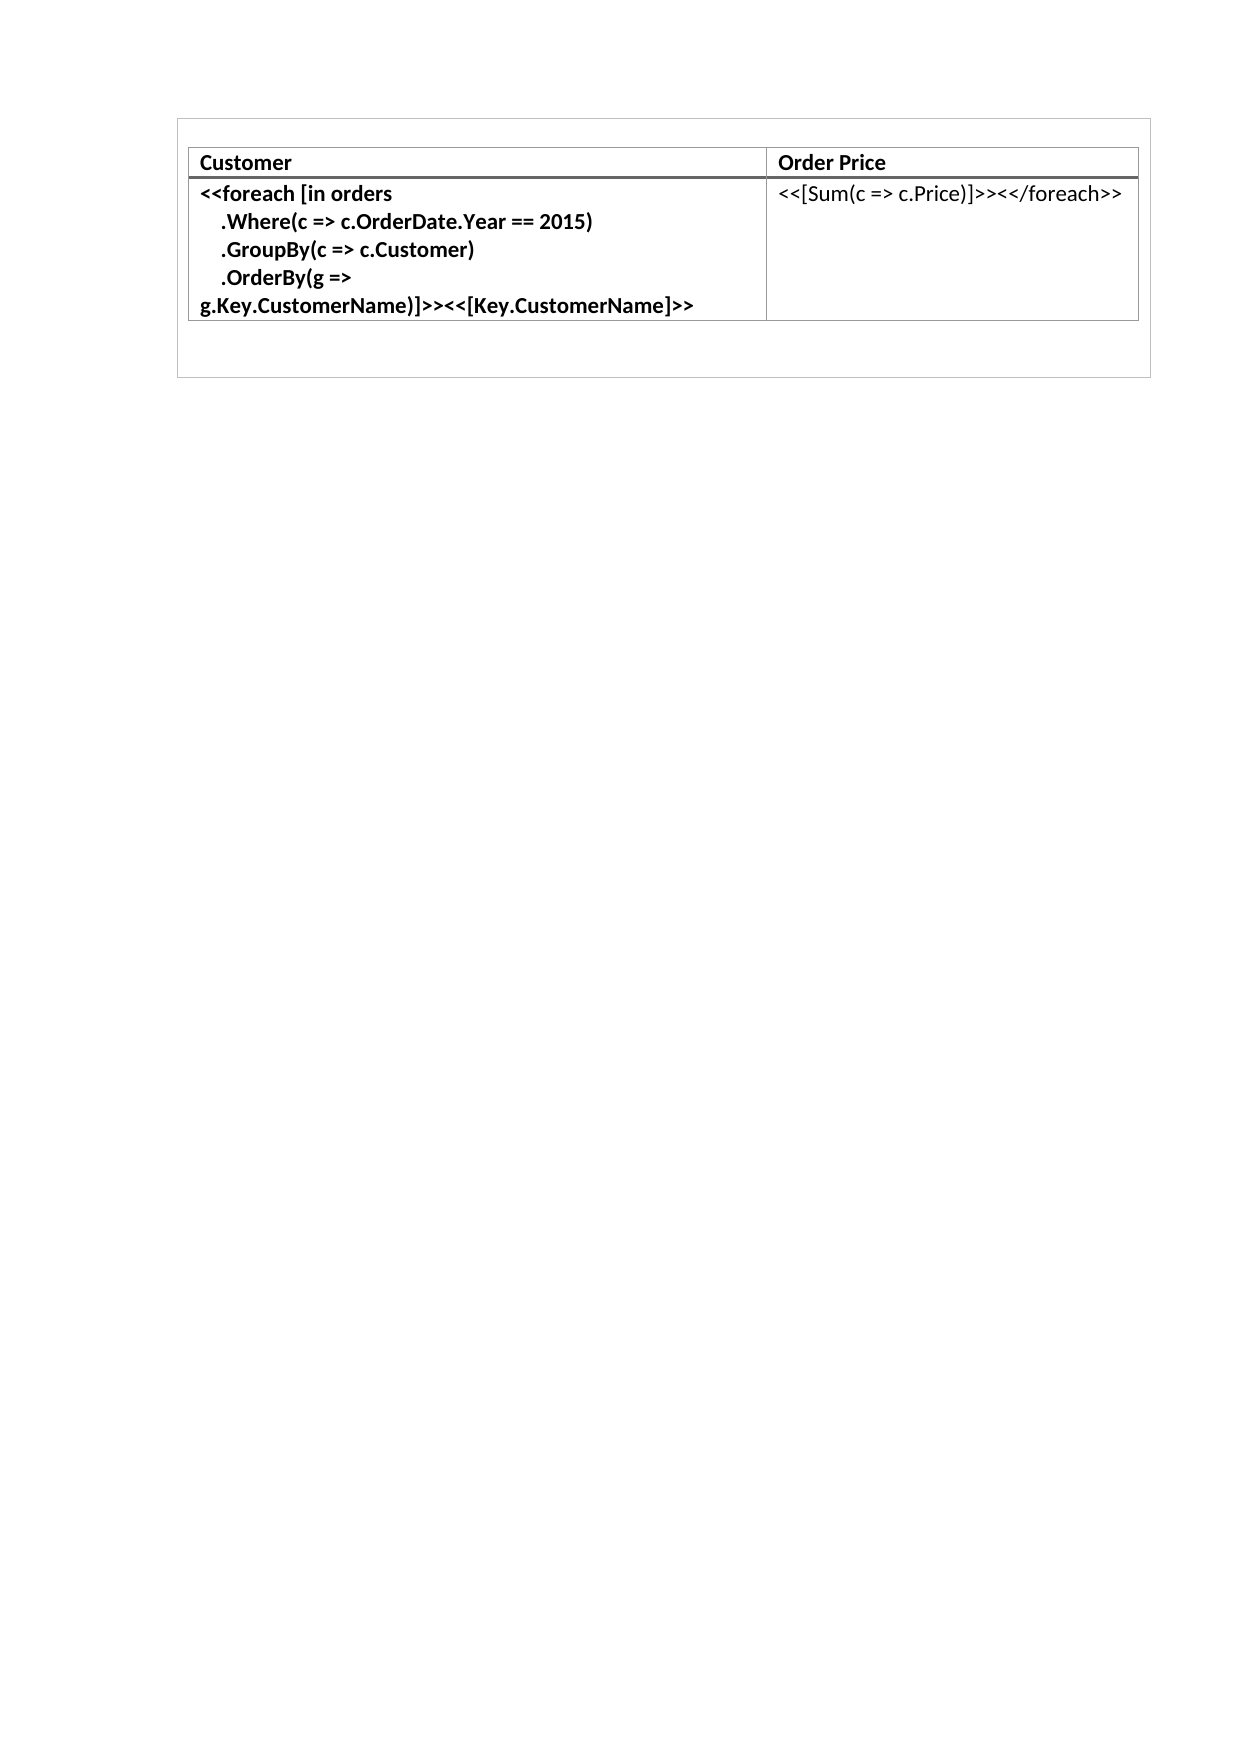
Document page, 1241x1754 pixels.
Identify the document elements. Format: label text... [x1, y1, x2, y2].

table_header [178, 119, 1150, 377]
table_cell <<[Sum(c => c.Price)]>><</foreach>> [767, 179, 1138, 319]
table_header Customer [189, 148, 766, 176]
table_header Order Price [767, 148, 1138, 176]
table_cell <<foreach [in orders .Where(c => c.OrderDate.Year == 2015) .GroupBy(c => c.Customer) .OrderBy(g => g.Key.CustomerName)]>><<[Key.CustomerName]>> [189, 179, 766, 319]
